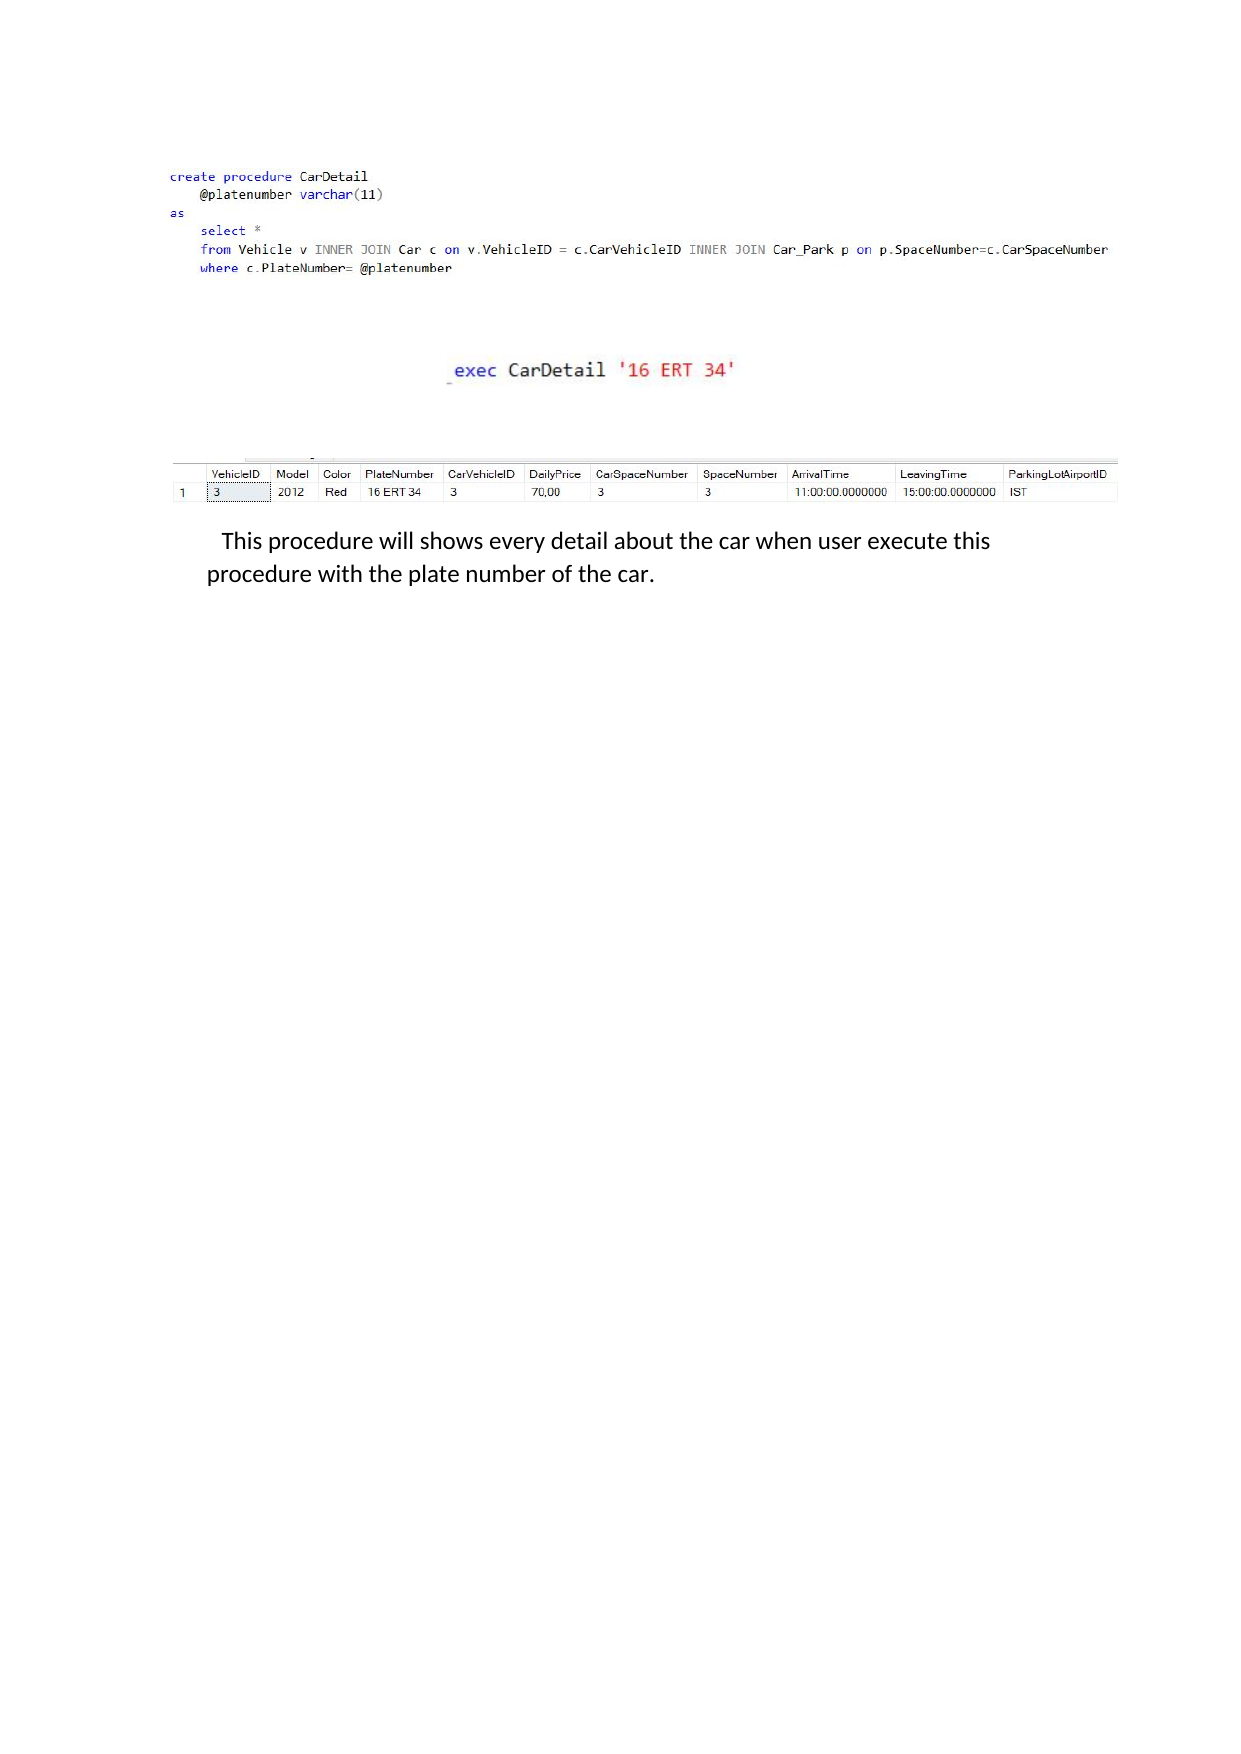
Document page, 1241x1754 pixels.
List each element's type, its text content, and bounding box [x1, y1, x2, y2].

list [207, 431, 1093, 458]
picture [168, 168, 1113, 280]
list This procedure will shows every detail about the car when user execute this procedure with the plate number of the car. [207, 504, 1093, 589]
picture [173, 458, 1118, 504]
picture [446, 354, 742, 387]
